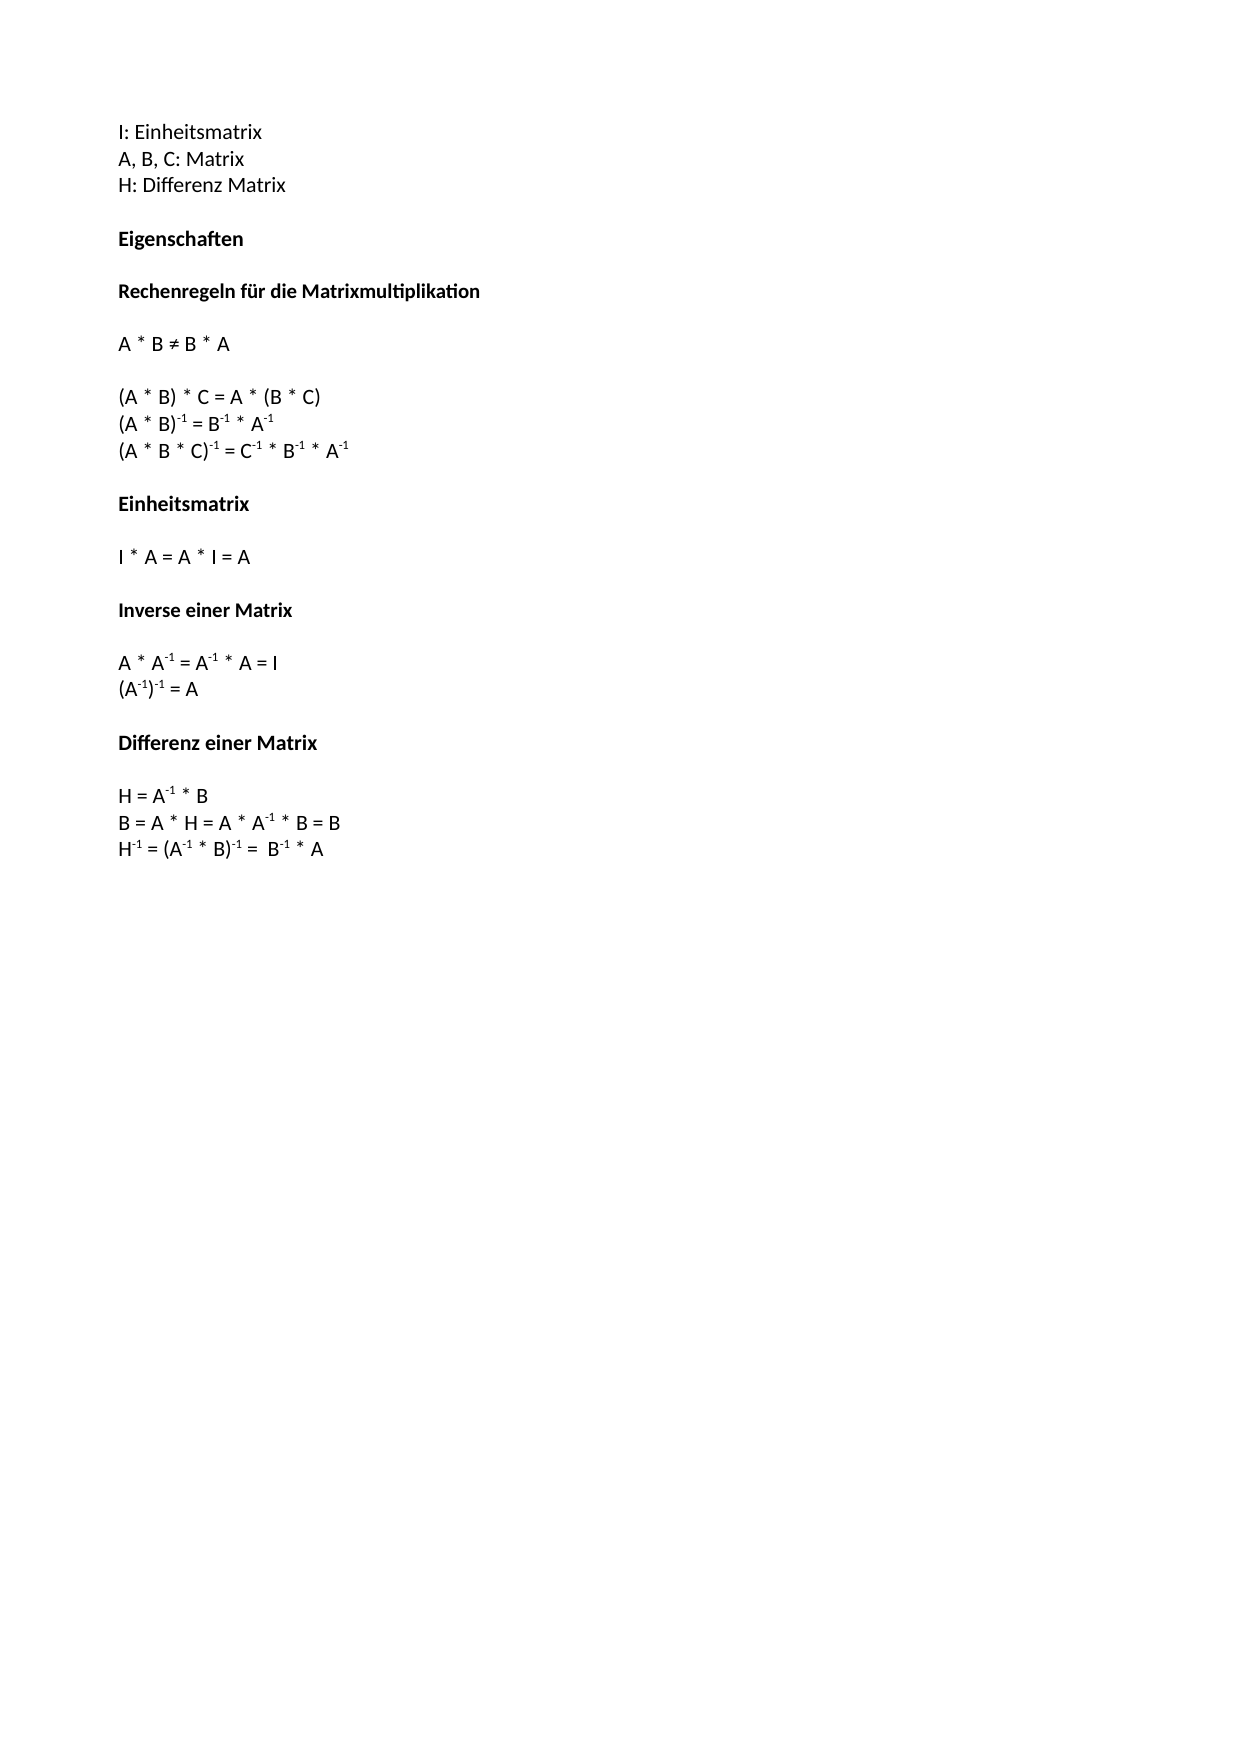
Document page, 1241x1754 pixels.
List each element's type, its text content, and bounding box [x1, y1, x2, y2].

text (A * B) * C = A * (B * C) [118, 383, 1122, 410]
text I * A = A * I = A [118, 543, 1122, 570]
text A, B, C: Matrix [118, 145, 1122, 171]
text Eigenschaften [118, 225, 1122, 251]
text Differenz einer Matrix [118, 729, 1122, 756]
text (A * B * C)-1 = C-1 * B-1 * A-1 [118, 437, 1122, 463]
text I: Einheitsmatrix [118, 118, 1122, 145]
text Rechenregeln für die Matrixmultiplikation [118, 278, 1122, 303]
text (A-1)-1 = A [118, 676, 1122, 702]
text A * A-1 = A-1 * A = I [118, 649, 1122, 676]
text B = A * H = A * A-1 * B = B [118, 809, 1122, 836]
text (A * B)-1 = B-1 * A-1 [118, 410, 1122, 437]
text H = A-1 * B [118, 782, 1122, 809]
text H-1 = (A-1 * B)-1 = B-1 * A [118, 836, 1122, 862]
text Inverse einer Matrix [118, 597, 1122, 622]
text H: Differenz Matrix [118, 171, 1122, 198]
text A * B ≠ B * A [118, 330, 1122, 357]
text Einheitsmatrix [118, 490, 1122, 517]
